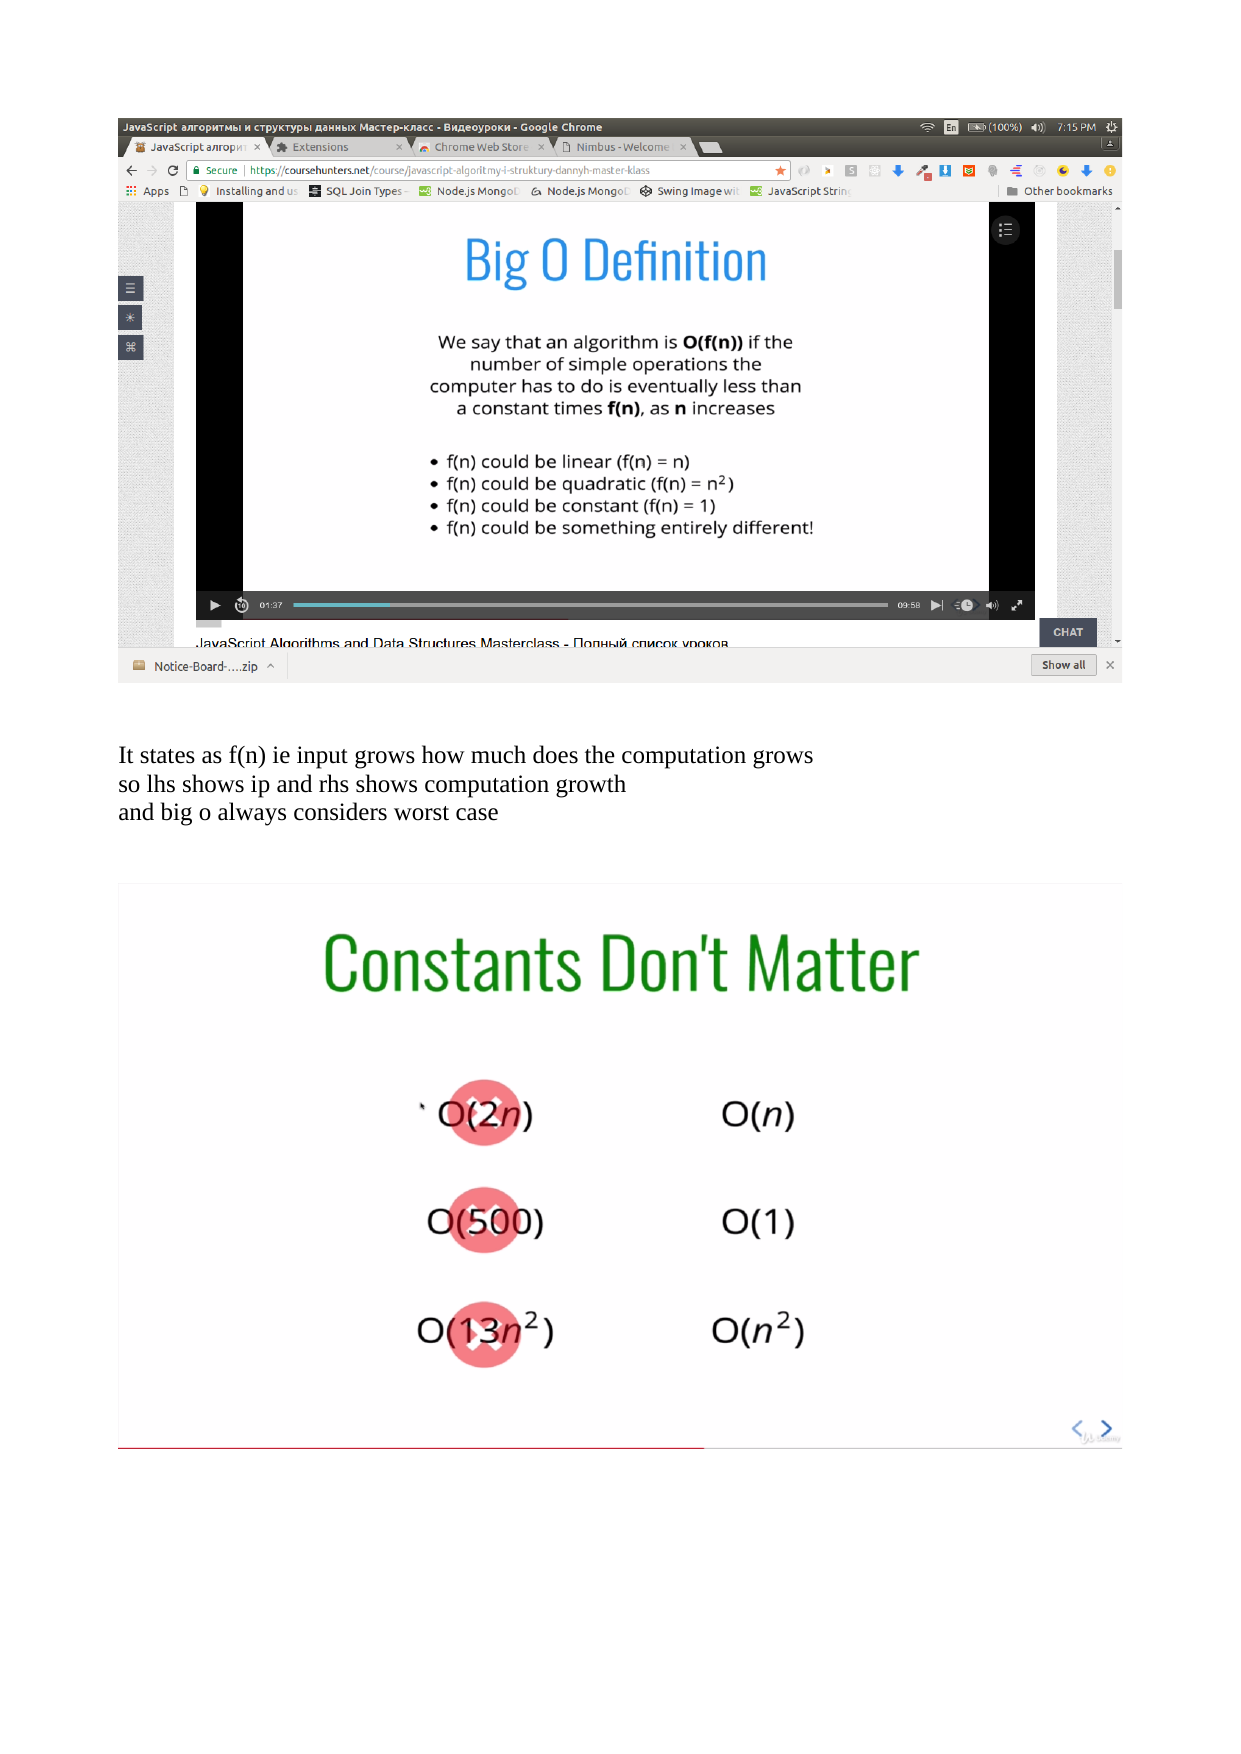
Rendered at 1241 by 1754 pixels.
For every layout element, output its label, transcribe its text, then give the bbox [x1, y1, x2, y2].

picture [118, 883, 1123, 1449]
text It states as f(n) ie input grows how much does the computation grows [118, 740, 1122, 769]
text so lhs shows ip and rhs shows computation growth [118, 769, 1122, 797]
text and big o always considers worst case [118, 797, 1122, 826]
picture [118, 118, 1123, 683]
